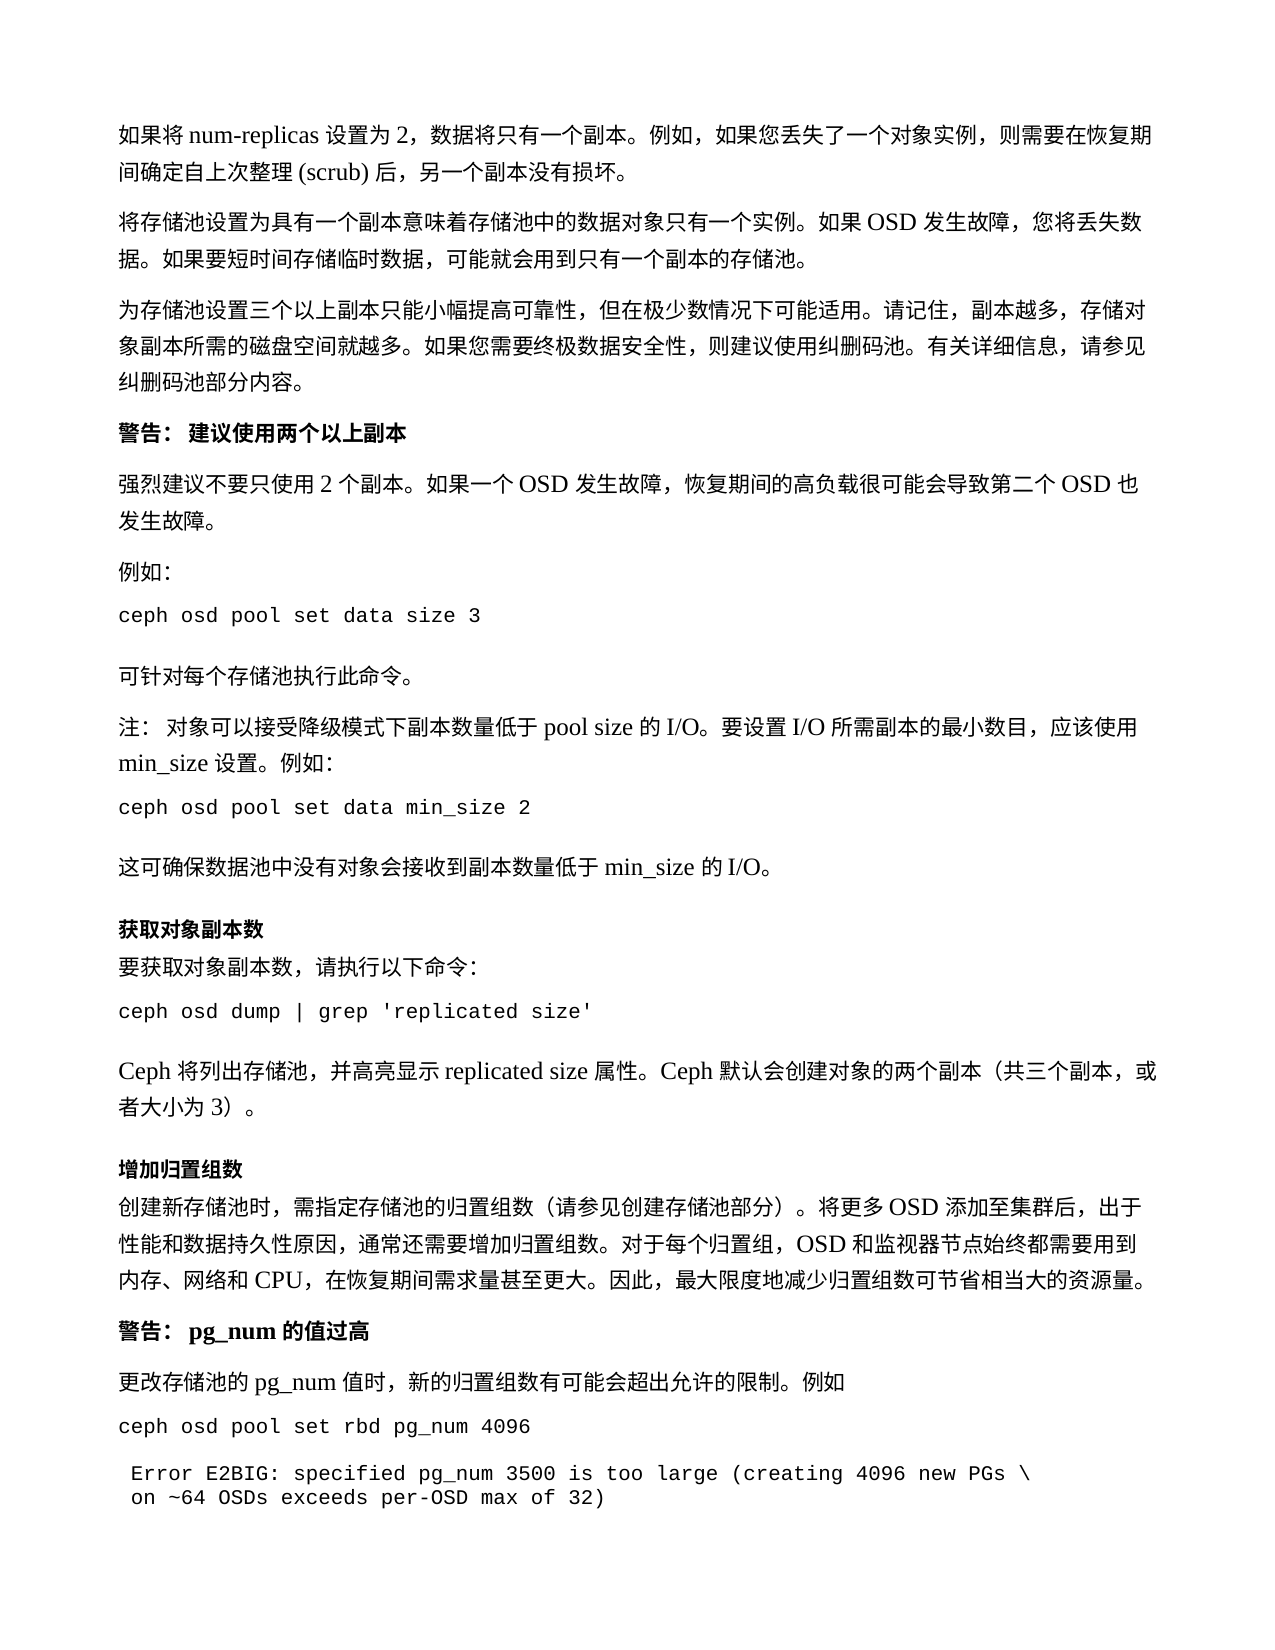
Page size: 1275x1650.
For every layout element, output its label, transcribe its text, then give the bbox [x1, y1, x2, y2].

text 例如： [118, 554, 1157, 586]
text 警告： pg_num 的值过高 [118, 1314, 1157, 1346]
text 强烈建议不要只使用 2 个副本。如果一个 OSD 发生故障，恢复期间的高负载很可能会导致第二个 OSD 也发生故障。 [118, 467, 1157, 535]
text 为存储池设置三个以上副本只能小幅提高可靠性，但在极少数情况下可能适用。请记住，副本越多，存储对象副本所需的磁盘空间就越多。如果您需要终极数据安全性，则建议使用纠删码池。有关详细信息，请参见纠删码池部分内容。 [118, 293, 1157, 397]
text Ceph 将列出存储池，并高亮显示 replicated size 属性。Ceph 默认会创建对象的两个副本（共三个副本，或者大小为 3）。 [118, 1054, 1157, 1122]
text 创建新存储池时，需指定存储池的归置组数（请参见创建存储池部分）。将更多 OSD 添加至集群后，出于性能和数据持久性原因，通常还需要增加归置组数。对于每个归置组，OSD 和监视器节点始终都需要用到内存、网络和 CPU，在恢复期间需求量甚至更大。因此，最大限度地减少归置组数可节省相当大的资源量。 [118, 1190, 1157, 1294]
text 注： 对象可以接受降级模式下副本数量低于 pool size 的 I/O。要设置 I/O 所需副本的最小数目，应该使用 min_size 设置。例如： [118, 709, 1157, 778]
text 可针对每个存储池执行此命令。 [118, 659, 1157, 690]
subtitle 获取对象副本数 [118, 913, 1157, 944]
text ceph osd pool set rbd pg_num 4096 [118, 1416, 1157, 1439]
subtitle 增加归置组数 [118, 1154, 1157, 1184]
text ceph osd pool set data min_size 2 [118, 797, 1157, 821]
text ceph osd pool set data size 3 [118, 606, 1157, 629]
text 要获取对象副本数，请执行以下命令： [118, 950, 1157, 982]
text ceph osd dump | grep 'replicated size' [118, 1001, 1157, 1024]
text 这可确保数据池中没有对象会接收到副本数量低于 min_size 的 I/O。 [118, 850, 1157, 882]
text 将存储池设置为具有一个副本意味着存储池中的数据对象只有一个实例。如果 OSD 发生故障，您将丢失数据。如果要短时间存储临时数据，可能就会用到只有一个副本的存储池。 [118, 205, 1157, 273]
text on ~64 OSDs exceeds per-OSD max of 32) [118, 1487, 1157, 1510]
text 如果将 num-replicas 设置为 2，数据将只有一个副本。例如，如果您丢失了一个对象实例，则需要在恢复期间确定自上次整理 (scrub) 后，另一个副本没有损坏。 [118, 118, 1157, 186]
text 警告： 建议使用两个以上副本 [118, 416, 1157, 448]
text 更改存储池的 pg_num 值时，新的归置组数有可能会超出允许的限制。例如 [118, 1365, 1157, 1396]
text Error E2BIG: specified pg_num 3500 is too large (creating 4096 new PGs \ [118, 1463, 1157, 1487]
